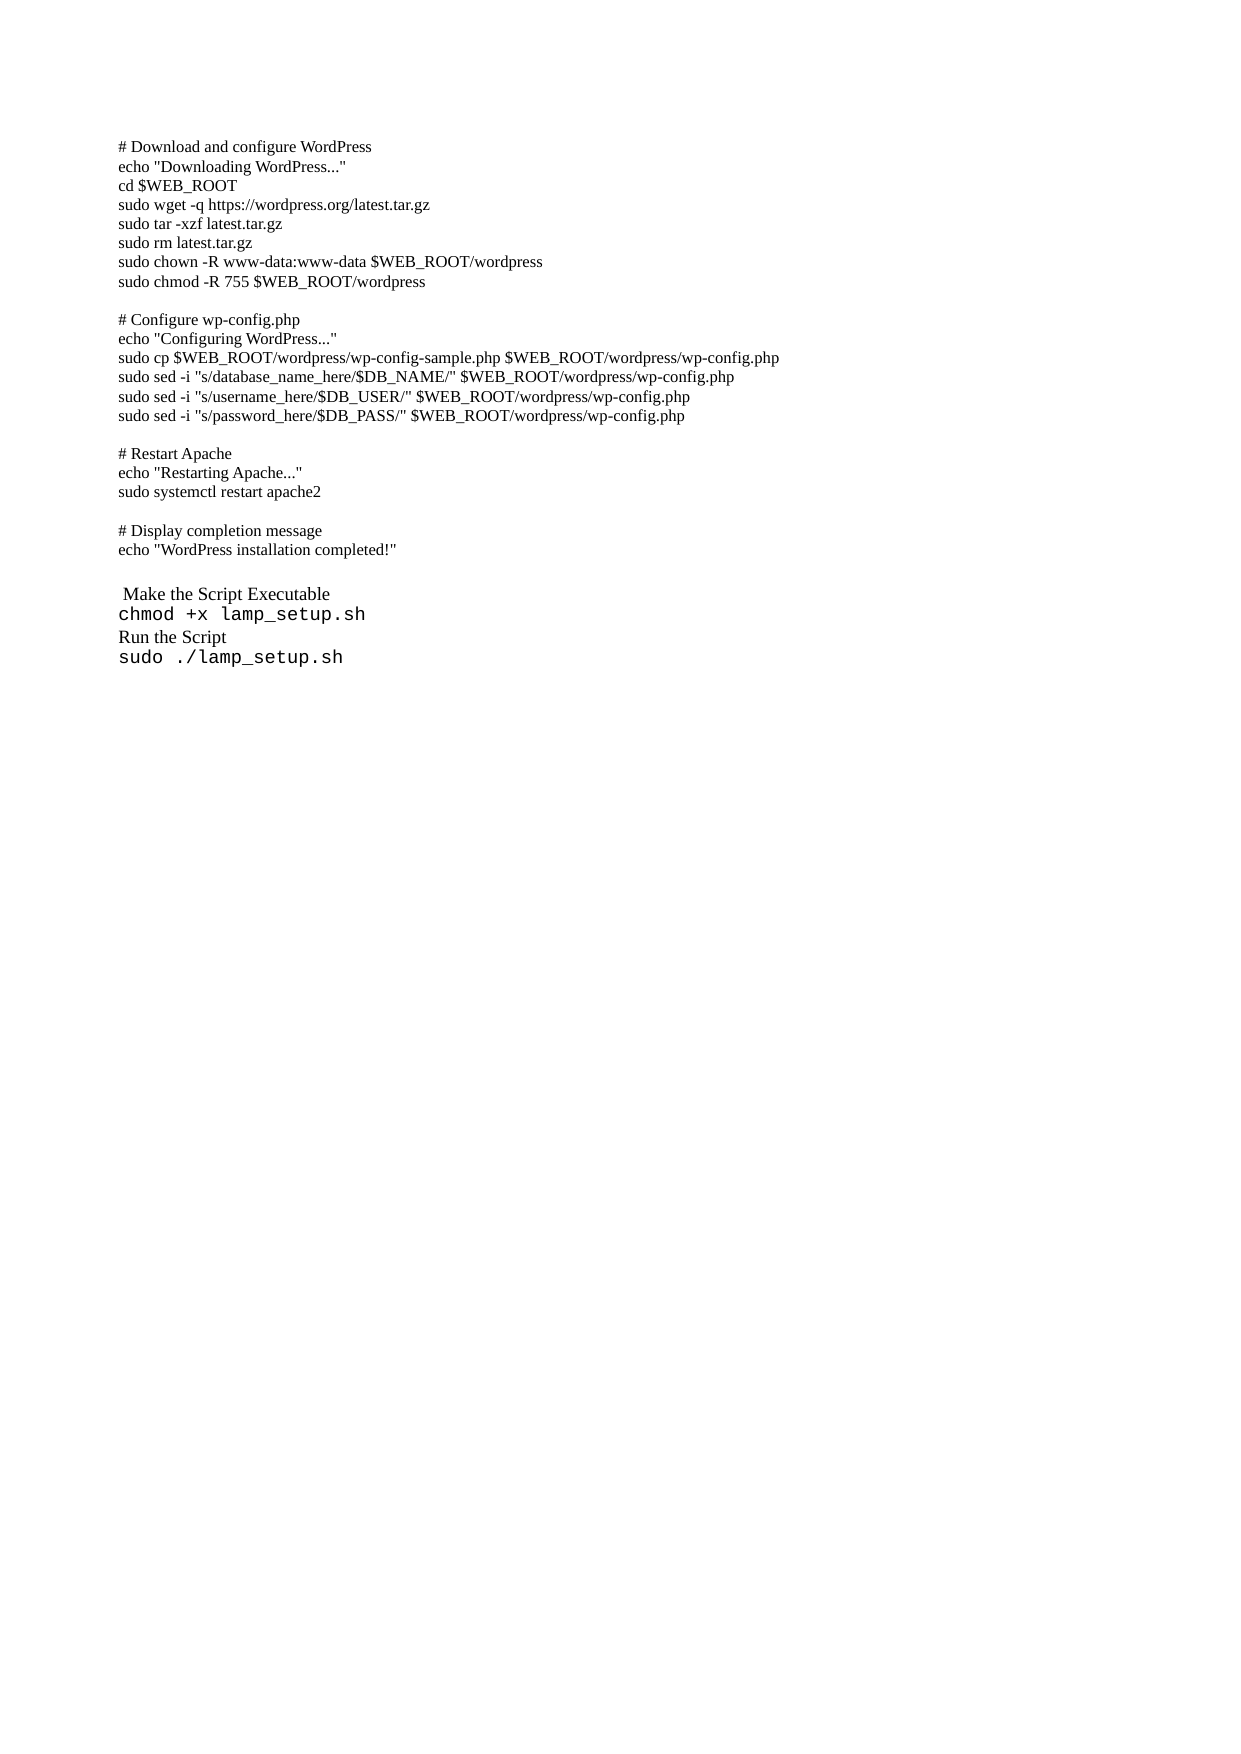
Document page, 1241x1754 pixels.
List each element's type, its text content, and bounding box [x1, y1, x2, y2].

text sudo cp $WEB_ROOT/wordpress/wp-config-sample.php $WEB_ROOT/wordpress/wp-config.php [118, 348, 1122, 367]
text # Configure wp-config.php [118, 310, 1122, 329]
text Make the Script Executable [118, 583, 1122, 604]
text sudo sed -i "s/username_here/$DB_USER/" $WEB_ROOT/wordpress/wp-config.php [118, 386, 1122, 406]
text sudo sed -i "s/password_here/$DB_PASS/" $WEB_ROOT/wordpress/wp-config.php [118, 406, 1122, 425]
text sudo tar -xzf latest.tar.gz [118, 214, 1122, 233]
text chmod +x lamp_setup.sh [118, 604, 1122, 626]
text echo "Downloading WordPress..." [118, 156, 1122, 176]
text echo "Restarting Apache..." [118, 463, 1122, 482]
text sudo chown -R www-data:www-data $WEB_ROOT/wordpress [118, 252, 1122, 271]
text sudo ./lamp_setup.sh [118, 647, 1122, 669]
text # Restart Apache [118, 444, 1122, 463]
text sudo rm latest.tar.gz [118, 233, 1122, 252]
text sudo chmod -R 755 $WEB_ROOT/wordpress [118, 271, 1122, 291]
text # Display completion message [118, 521, 1122, 540]
text sudo systemctl restart apache2 [118, 482, 1122, 501]
text echo "Configuring WordPress..." [118, 329, 1122, 348]
text sudo sed -i "s/database_name_here/$DB_NAME/" $WEB_ROOT/wordpress/wp-config.php [118, 367, 1122, 386]
text sudo wget -q https://wordpress.org/latest.tar.gz [118, 195, 1122, 214]
text Run the Script [118, 626, 1122, 647]
text cd $WEB_ROOT [118, 176, 1122, 195]
text echo "WordPress installation completed!" [118, 540, 1122, 559]
text # Download and configure WordPress [118, 137, 1122, 156]
